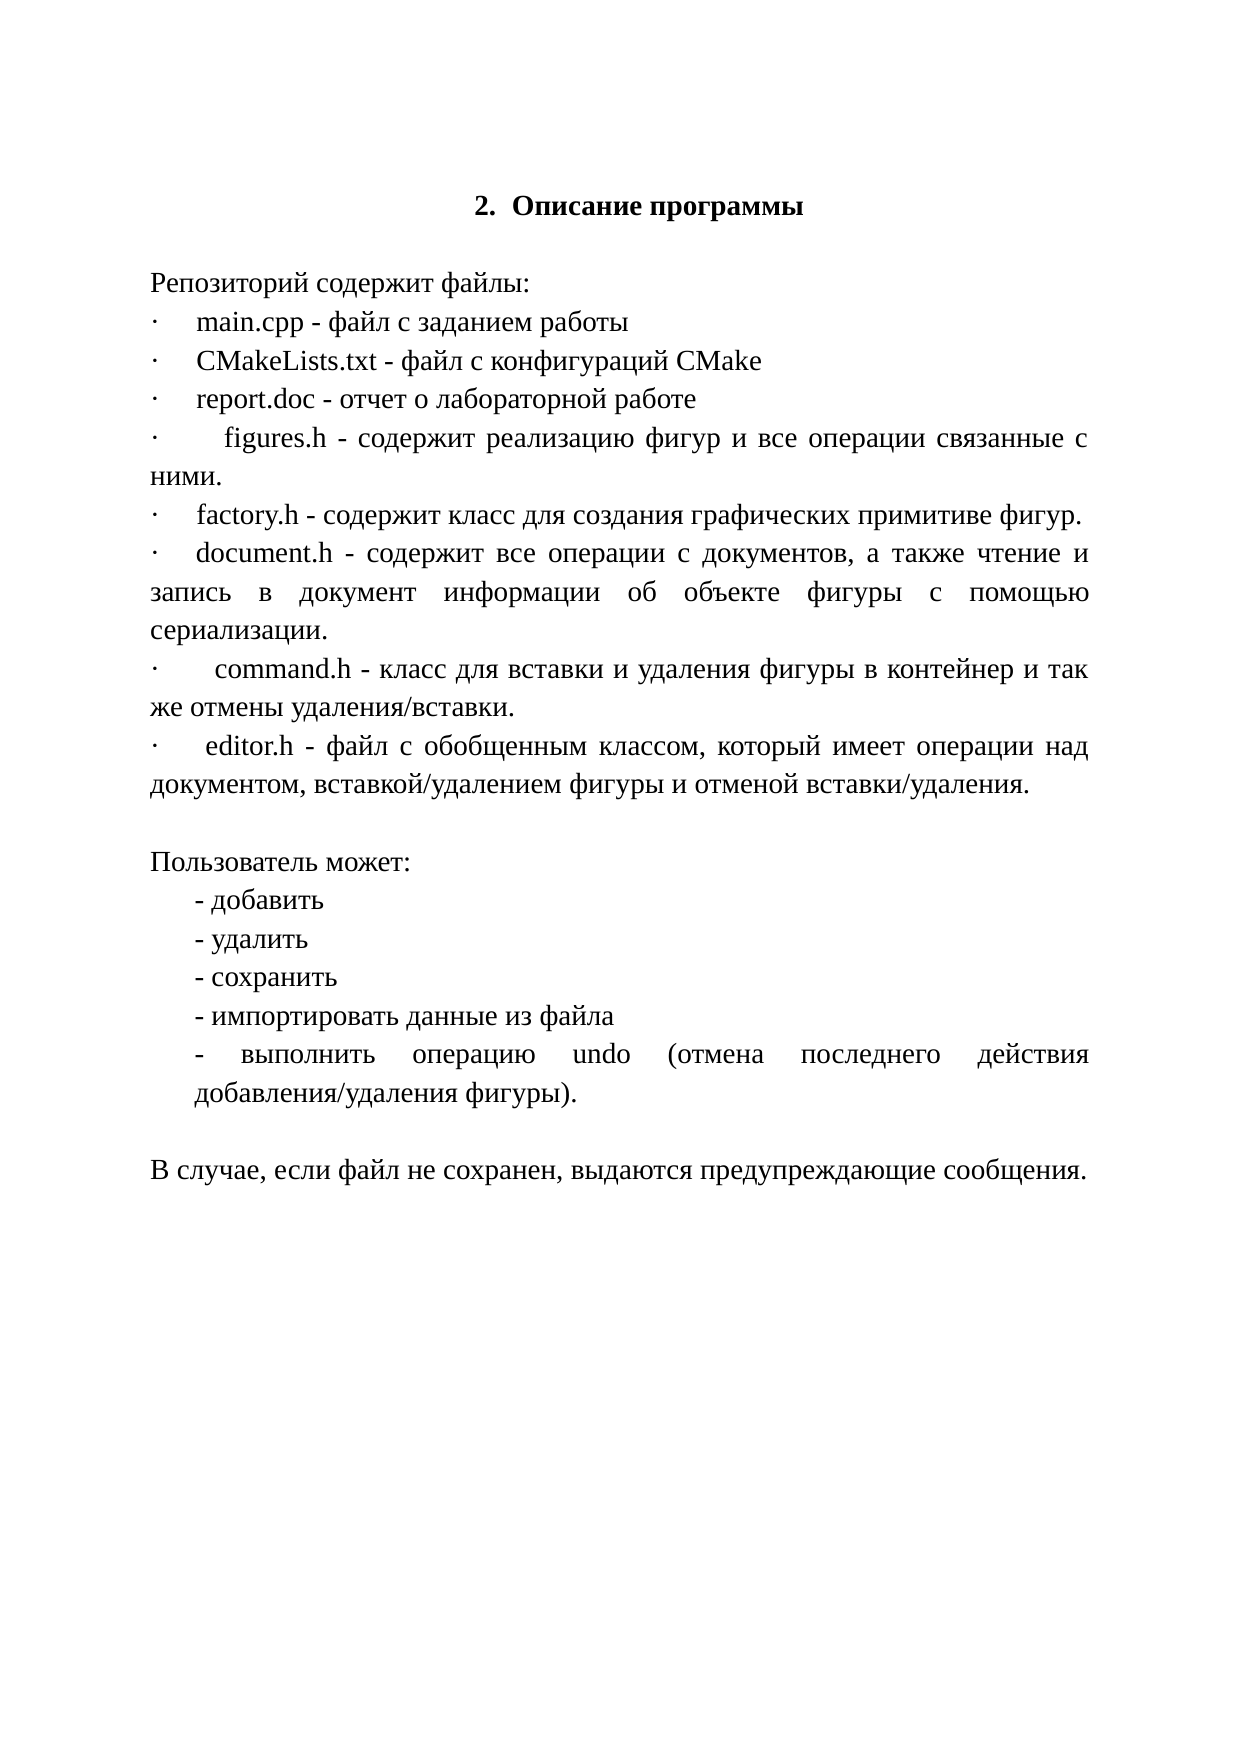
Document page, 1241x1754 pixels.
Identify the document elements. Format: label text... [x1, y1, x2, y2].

text · editor.h - файл с обобщенным классом, который имеет операции над документом, вставкой/удалением фигуры и отменой вставки/удаления. [150, 728, 1090, 800]
text Репозиторий содержит файлы: [150, 266, 1090, 299]
text · main.cpp - файл с заданием работы [150, 304, 1090, 338]
list Описание программы [187, 188, 1090, 222]
text - импортировать данные из файла [194, 998, 1090, 1031]
text · figures.h - содержит реализацию фигур и все операции связанные с ними. [150, 420, 1090, 492]
text В случае, если файл не сохранен, выдаются предупреждающие сообщения. [150, 1152, 1090, 1186]
text - удалить [194, 921, 1090, 954]
text · report.doc - отчет о лабораторной работе [150, 381, 1090, 415]
text · factory.h - содержит класс для создания графических примитиве фигур. [150, 497, 1090, 530]
text · CMakeLists.txt - файл с конфигураций CMake [150, 343, 1090, 376]
text - добавить [194, 882, 1090, 916]
text Пользователь может: [150, 844, 1090, 877]
text - выполнить операцию undo (отмена последнего действия добавления/удаления фигуры). [194, 1036, 1090, 1108]
text - сохранить [194, 959, 1090, 993]
text · document.h - содержит все операции с документов, а также чтение и запись в документ информации об объекте фигуры с помощью сериализации. [150, 535, 1090, 646]
text · command.h - класс для вставки и удаления фигуры в контейнер и так же отмены удаления/вставки. [150, 651, 1090, 723]
